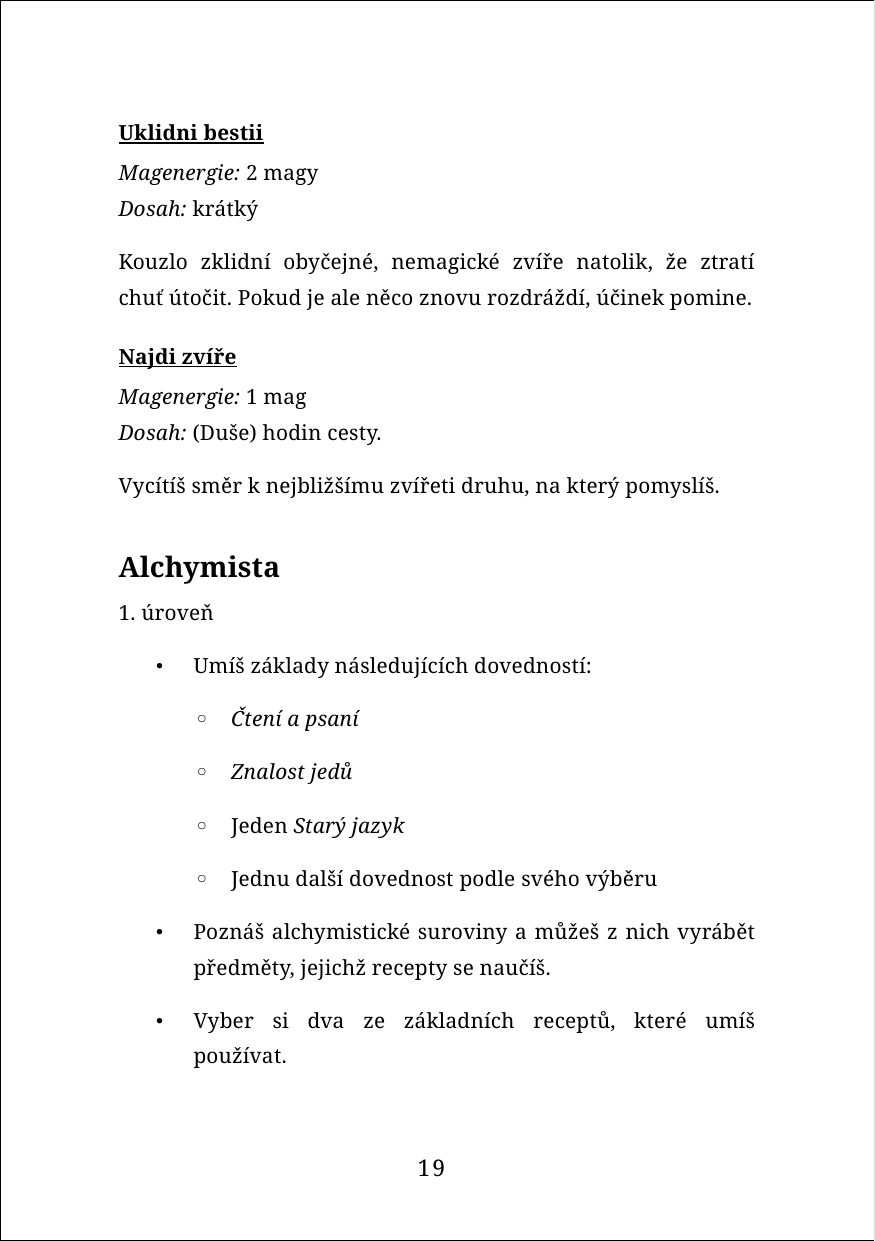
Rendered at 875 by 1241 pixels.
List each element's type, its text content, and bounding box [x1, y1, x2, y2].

subtitle Najdi zvíře [118, 342, 756, 370]
list Poznáš alchymistické suroviny a můžeš z nich vyrábět předměty, jejichž recepty se naučíš. [156, 917, 756, 981]
list Znalost jedů [193, 757, 756, 786]
list Jednu další dovednost podle svého výběru [193, 864, 756, 892]
list Čtení a psaní [193, 704, 756, 733]
list Vyber si dva ze základních receptů, které umíš používat. [156, 1006, 756, 1070]
text Vycítíš směr k nejbližšímu zvířeti druhu, na který pomyslíš. [118, 471, 756, 499]
text Kouzlo zklidní obyčejné, nemagické zvíře natolik, že ztratí chuť útočit. Pokud je ale něco znovu rozdráždí, účinek pomine. [118, 247, 756, 311]
text Magenergie: 2 magy Dosah: krátký [118, 158, 756, 222]
list Jeden Starý jazyk [193, 811, 756, 839]
text 1. úroveň [118, 598, 756, 626]
subtitle Alchymista [118, 548, 756, 586]
subtitle Uklidni bestii [118, 118, 756, 147]
text Magenergie: 1 mag Dosah: (Duše) hodin cesty. [118, 382, 756, 446]
list Umíš základy následujících dovedností: [156, 651, 756, 679]
